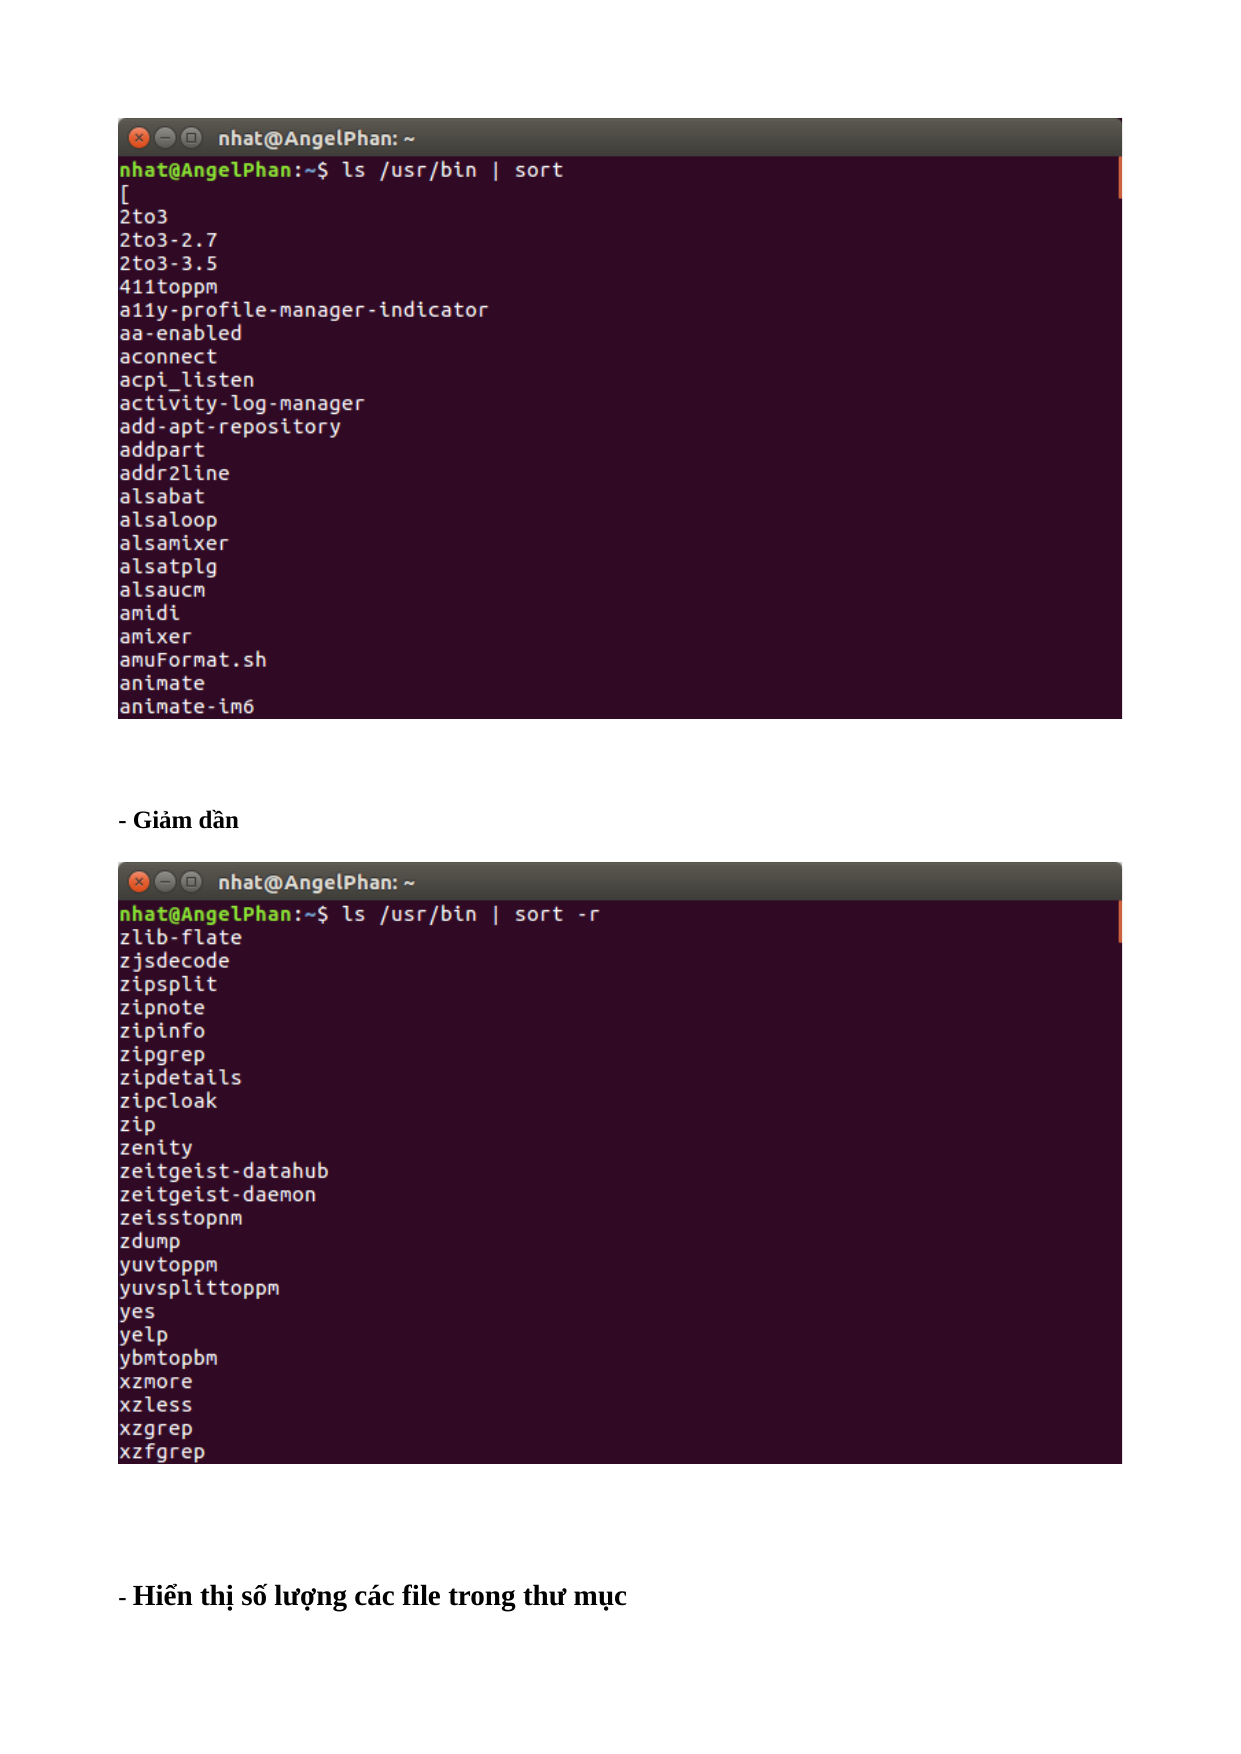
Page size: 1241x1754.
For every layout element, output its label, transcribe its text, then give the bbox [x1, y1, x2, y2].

picture [118, 118, 1123, 719]
text - Giảm dần [118, 805, 1122, 834]
text - Hiển thị số lượng các file trong thư mục [118, 1578, 1122, 1612]
picture [118, 862, 1123, 1464]
